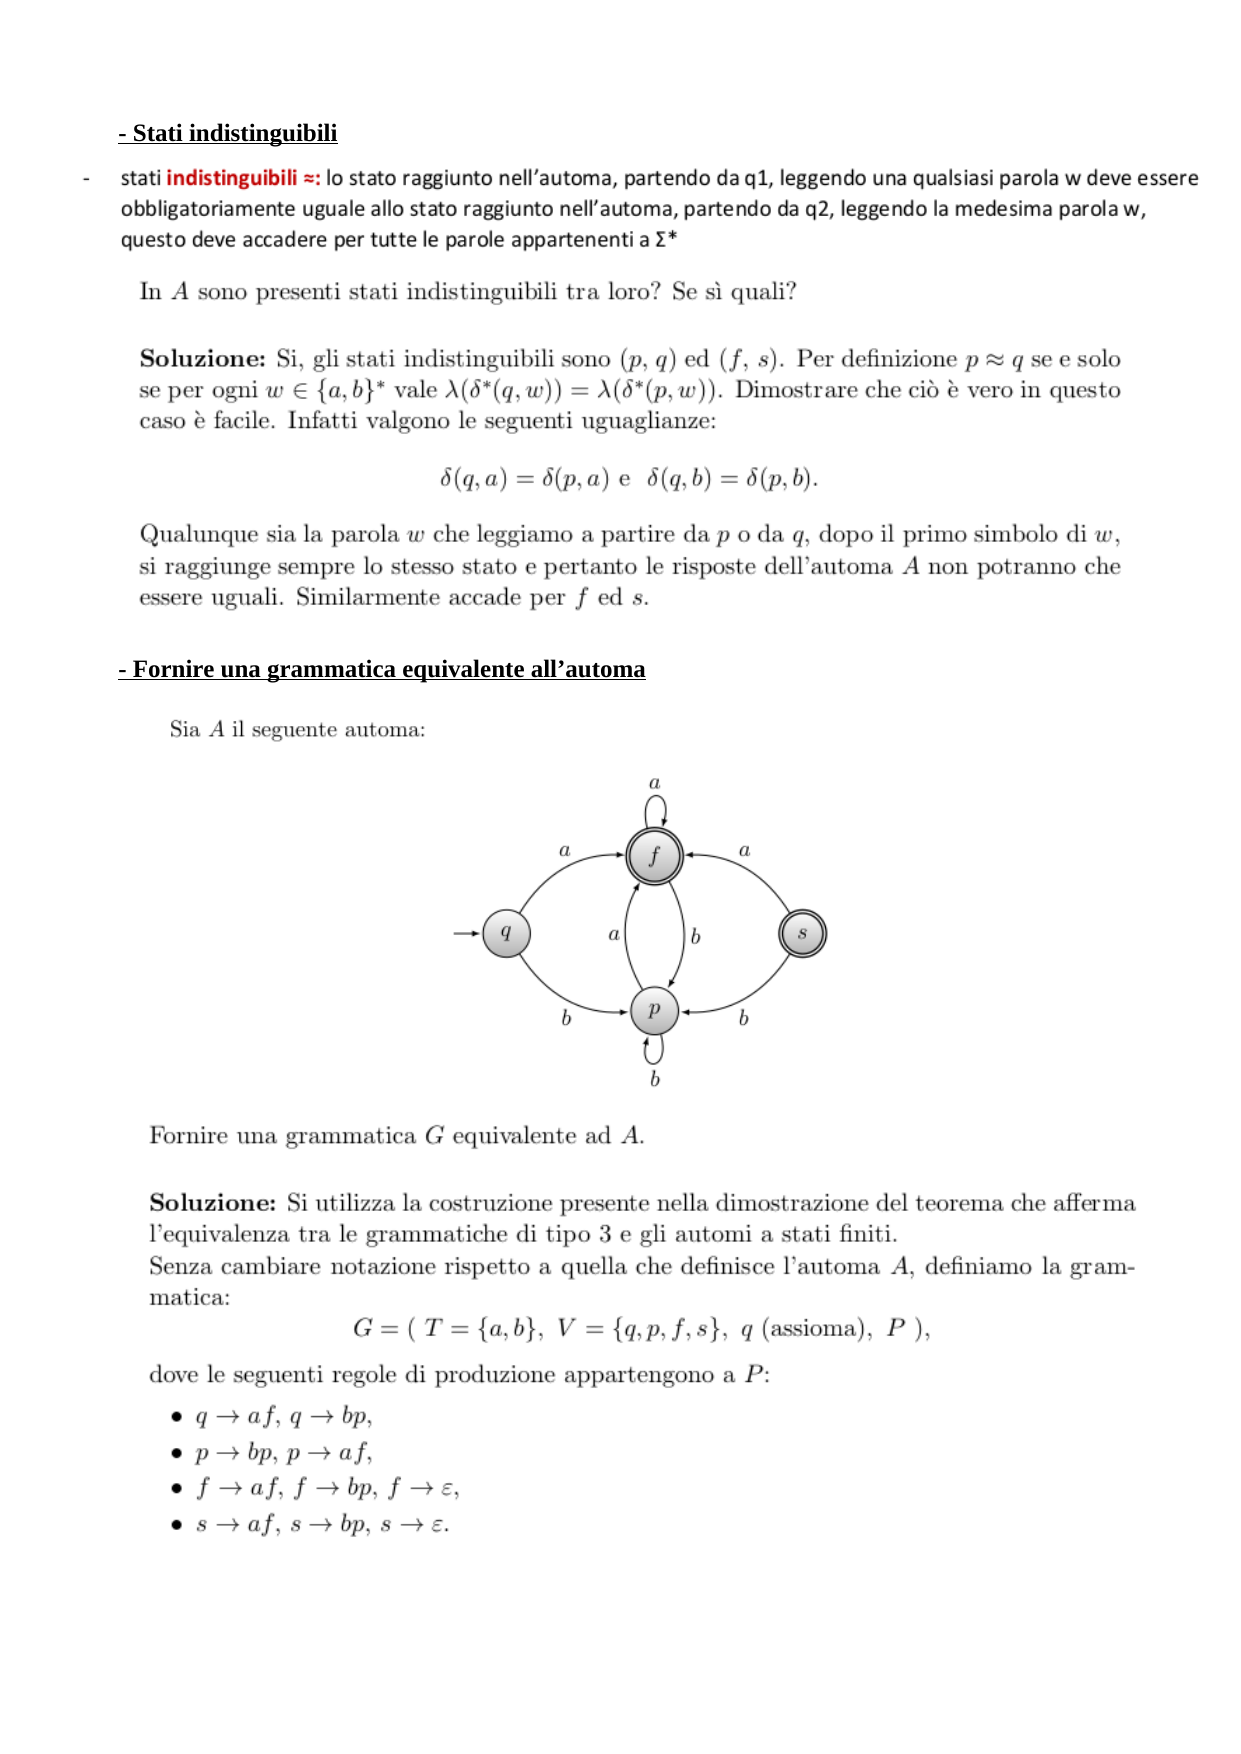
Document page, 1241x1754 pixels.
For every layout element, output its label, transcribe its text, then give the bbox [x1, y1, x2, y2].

picture [141, 1114, 1146, 1551]
list - Stati indistinguibili [118, 118, 1122, 147]
picture [165, 706, 844, 1108]
picture [74, 158, 1222, 621]
list - Fornire una grammatica equivalente all’automa [118, 654, 1122, 683]
